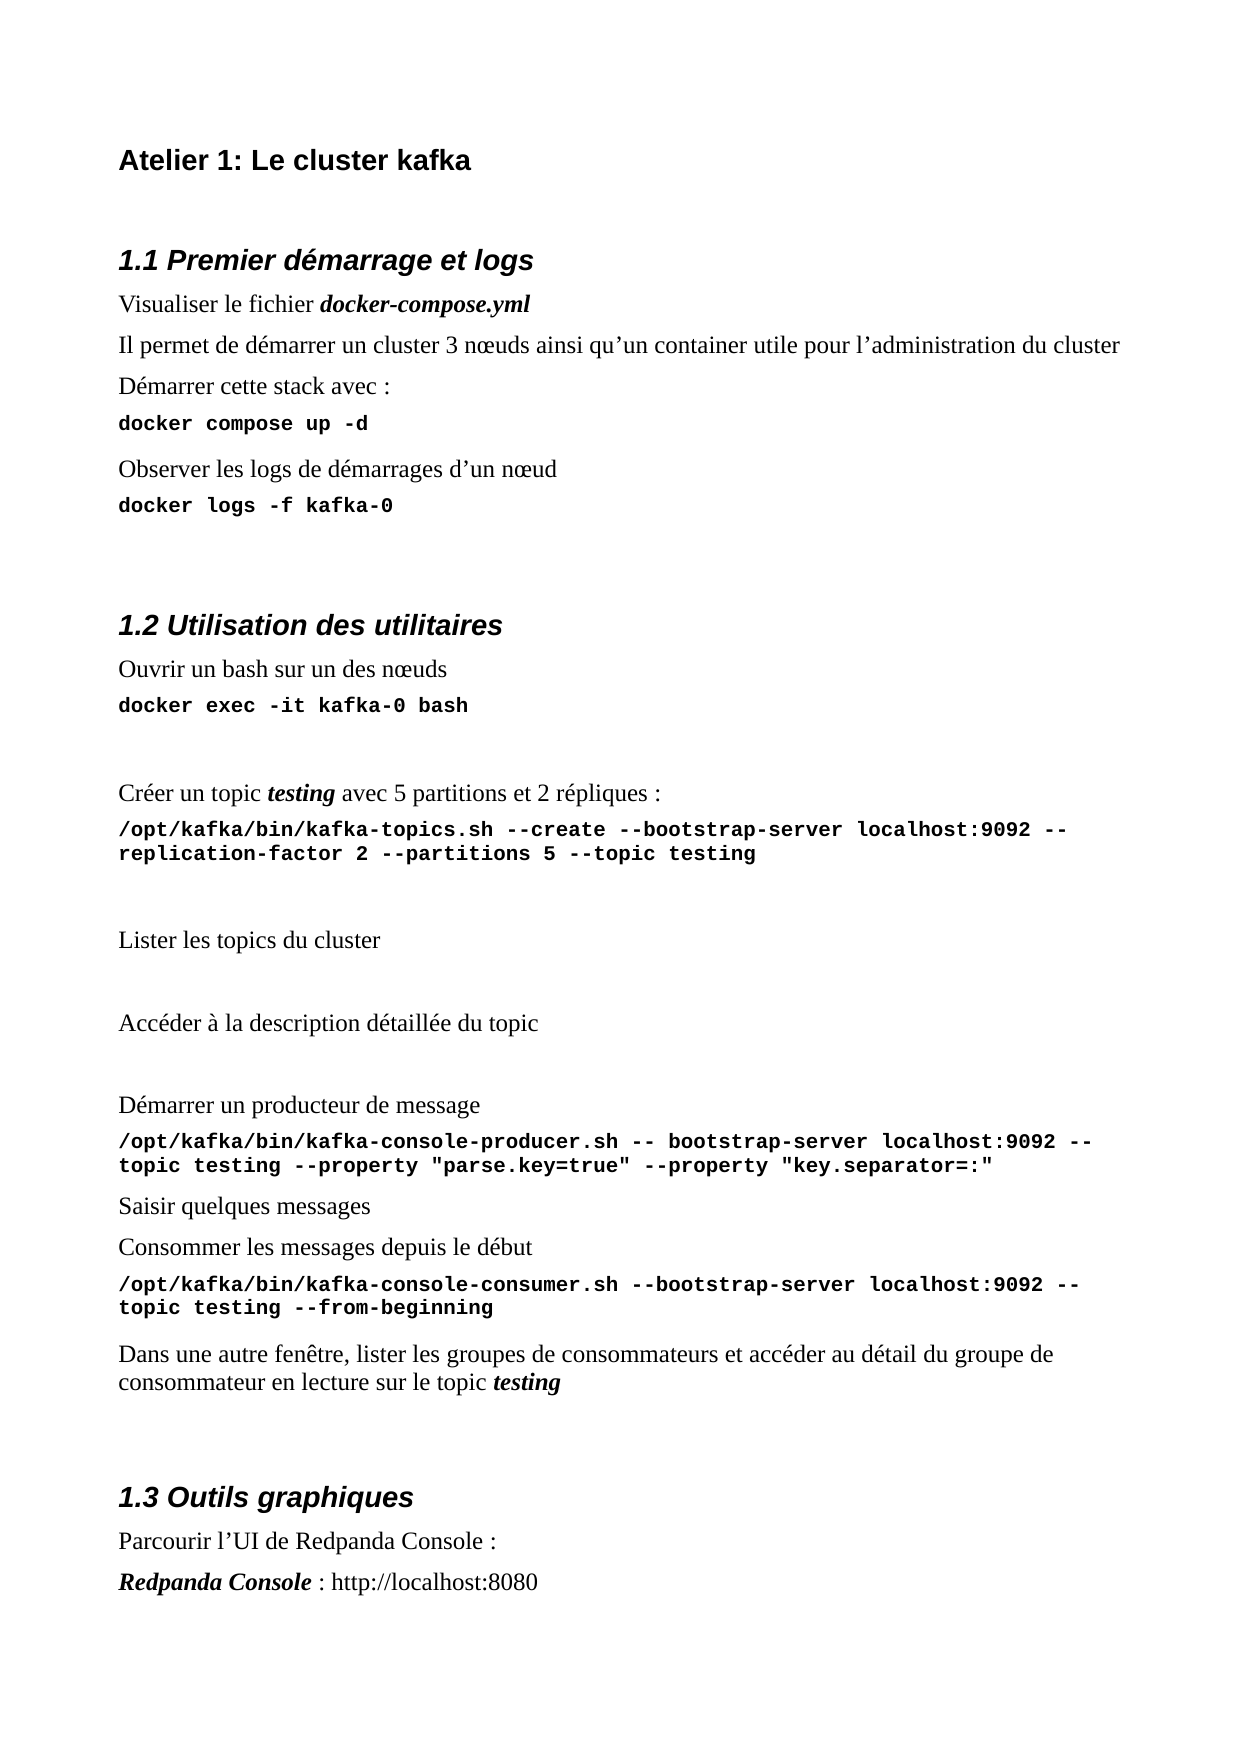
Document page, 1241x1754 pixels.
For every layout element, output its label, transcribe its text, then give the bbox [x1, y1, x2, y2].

text Consommer les messages depuis le début [118, 1232, 1122, 1261]
text /opt/kafka/bin/kafka-console-consumer.sh --bootstrap-server localhost:9092 --topic testing --from-beginning [118, 1274, 1122, 1321]
text Saisir quelques messages [118, 1191, 1122, 1220]
subtitle 1.3 Outils graphiques [118, 1480, 1122, 1513]
text Créer un topic testing avec 5 partitions et 2 répliques : [118, 778, 1122, 806]
text Accéder à la description détaillée du topic [118, 1008, 1122, 1036]
text docker exec -it kafka-0 bash [118, 695, 1122, 719]
text docker logs -f kafka-0 [118, 495, 1122, 519]
subtitle 1.2 Utilisation des utilitaires [118, 608, 1122, 641]
text Redpanda Console : http://localhost:8080 [118, 1567, 1122, 1596]
subtitle 1.1 Premier démarrage et logs [118, 243, 1122, 276]
subtitle Atelier 1: Le cluster kafka [118, 143, 1122, 177]
text /opt/kafka/bin/kafka-console-producer.sh -- bootstrap-server localhost:9092 --topic testing --property "parse.key=true" --property "key.separator=:" [118, 1131, 1122, 1179]
text Démarrer un producteur de message [118, 1090, 1122, 1119]
text Observer les logs de démarrages d’un nœud [118, 454, 1122, 483]
text Lister les topics du cluster [118, 925, 1122, 954]
text Dans une autre fenêtre, lister les groupes de consommateurs et accéder au détail du groupe de consommateur en lecture sur le topic testing [118, 1339, 1122, 1396]
text Visualiser le fichier docker-compose.yml [118, 289, 1122, 318]
text Il permet de démarrer un cluster 3 nœuds ainsi qu’un container utile pour l’administration du cluster [118, 330, 1122, 359]
text Démarrer cette stack avec : [118, 371, 1122, 400]
text /opt/kafka/bin/kafka-topics.sh --create --bootstrap-server localhost:9092 --replication-factor 2 --partitions 5 --topic testing [118, 819, 1122, 866]
text Parcourir l’UI de Redpanda Console : [118, 1526, 1122, 1554]
text Ouvrir un bash sur un des nœuds [118, 654, 1122, 682]
text docker compose up -d [118, 413, 1122, 436]
